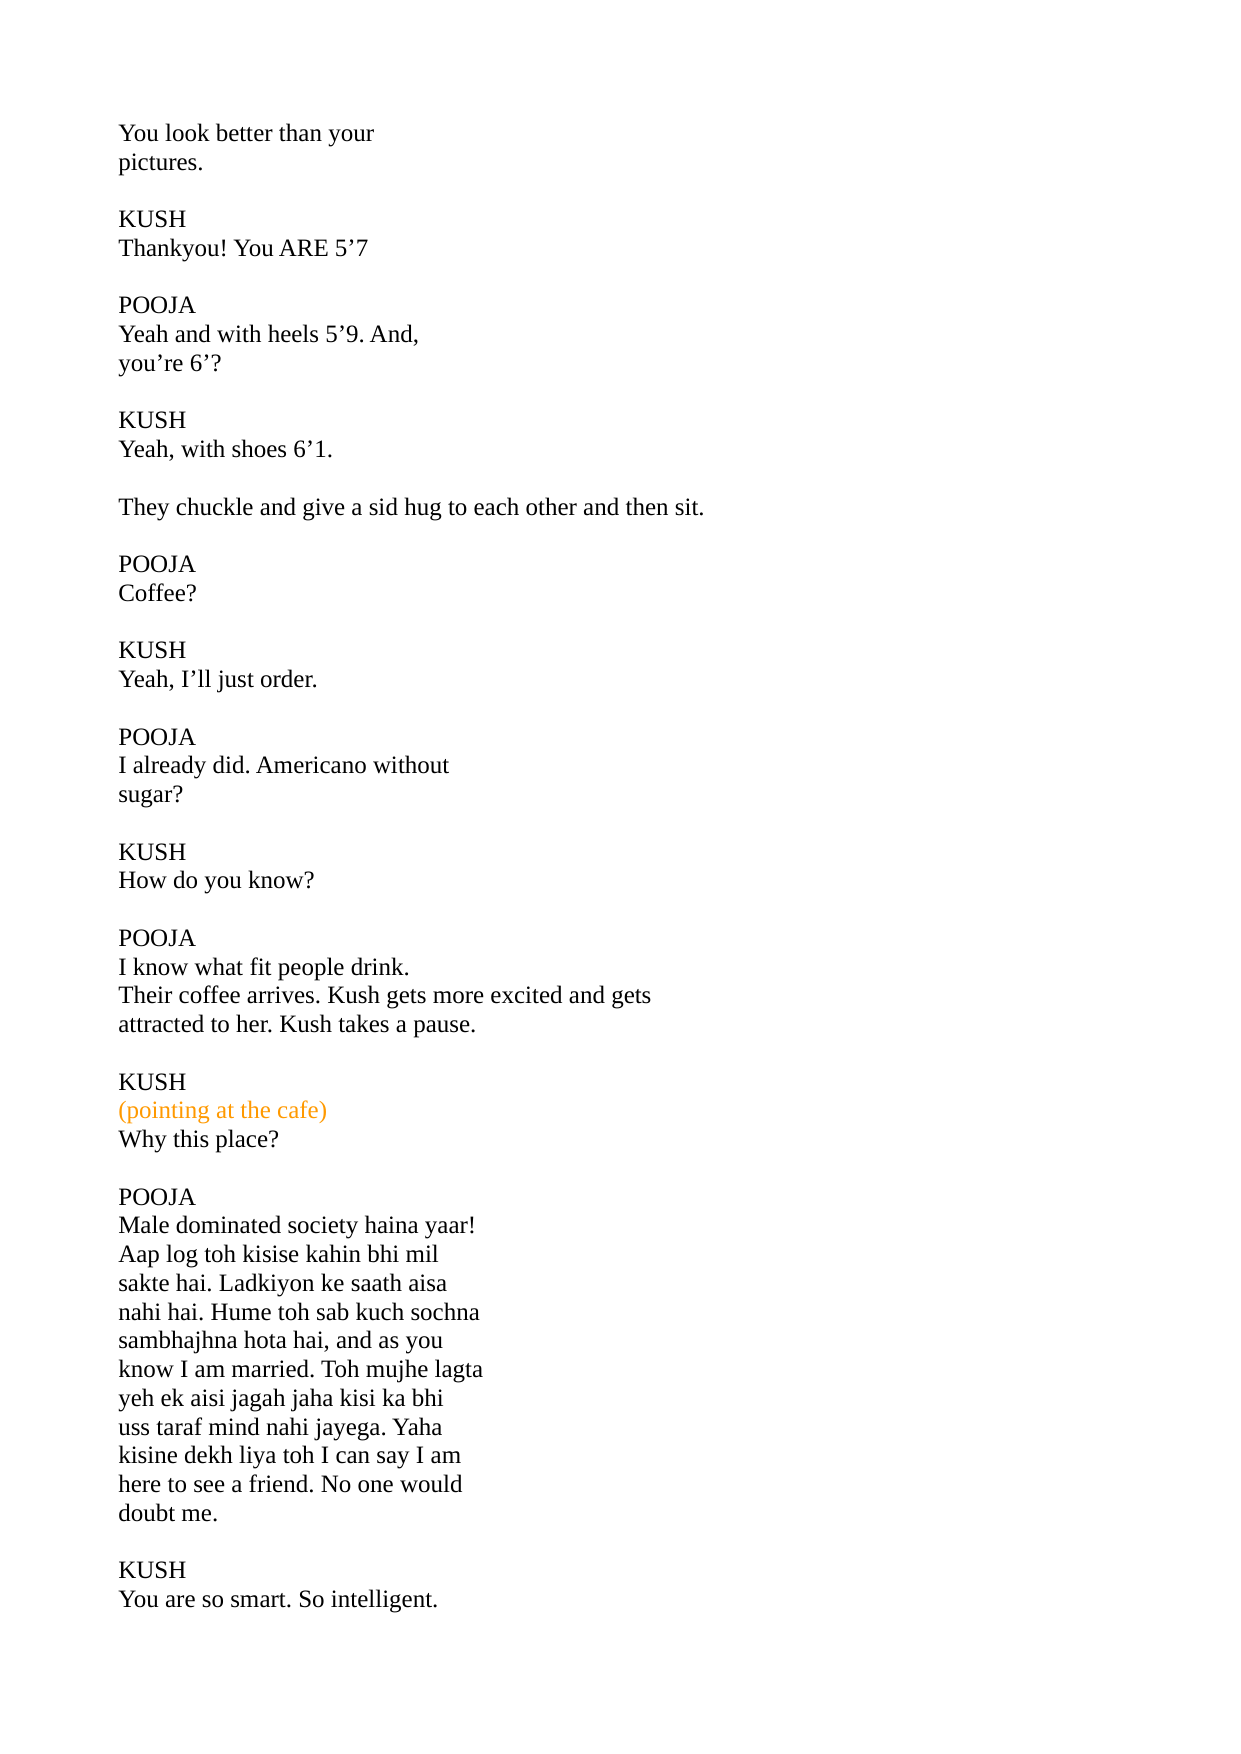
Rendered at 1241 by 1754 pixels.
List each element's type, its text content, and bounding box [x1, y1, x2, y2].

text They chuckle and give a sid hug to each other and then sit. [118, 492, 1122, 521]
text sambhajhna hota hai, and as you [118, 1326, 1122, 1354]
text doubt me. [118, 1498, 1122, 1527]
text Thankyou! You ARE 5’7 [118, 233, 1122, 262]
text You are so smart. So intelligent. [118, 1584, 1122, 1613]
text here to see a friend. No one would [118, 1469, 1122, 1498]
text Yeah and with heels 5’9. And, [118, 319, 1122, 348]
text you’re 6’? [118, 348, 1122, 377]
text uss taraf mind nahi jayega. Yaha [118, 1412, 1122, 1441]
text Yeah, with shoes 6’1. [118, 434, 1122, 463]
text know I am married. Toh mujhe lagta [118, 1354, 1122, 1383]
text yeh ek aisi jagah jaha kisi ka bhi [118, 1383, 1122, 1412]
text Male dominated society haina yaar! [118, 1211, 1122, 1239]
text kisine dekh liya toh I can say I am [118, 1441, 1122, 1469]
text attracted to her. Kush takes a pause. [118, 1009, 1122, 1038]
text Their coffee arrives. Kush gets more excited and gets [118, 981, 1122, 1009]
text I already did. Americano without [118, 751, 1122, 779]
text KUSH [118, 1067, 1122, 1096]
text POOJA [118, 722, 1122, 751]
text Aap log toh kisise kahin bhi mil [118, 1239, 1122, 1268]
text POOJA [118, 291, 1122, 319]
text Yeah, I’ll just order. [118, 664, 1122, 693]
text How do you know? [118, 866, 1122, 894]
text KUSH [118, 204, 1122, 233]
text (pointing at the cafe) [118, 1096, 1122, 1124]
text KUSH [118, 1556, 1122, 1584]
text pictures. [118, 147, 1122, 176]
text I know what fit people drink. [118, 952, 1122, 981]
text sugar? [118, 779, 1122, 808]
text KUSH [118, 837, 1122, 866]
text KUSH [118, 636, 1122, 664]
text KUSH [118, 406, 1122, 434]
text POOJA [118, 923, 1122, 952]
text POOJA [118, 549, 1122, 578]
text You look better than your [118, 118, 1122, 147]
text Why this place? [118, 1124, 1122, 1153]
text Coffee? [118, 578, 1122, 607]
text POOJA [118, 1182, 1122, 1211]
text nahi hai. Hume toh sab kuch sochna [118, 1297, 1122, 1326]
text sakte hai. Ladkiyon ke saath aisa [118, 1268, 1122, 1297]
